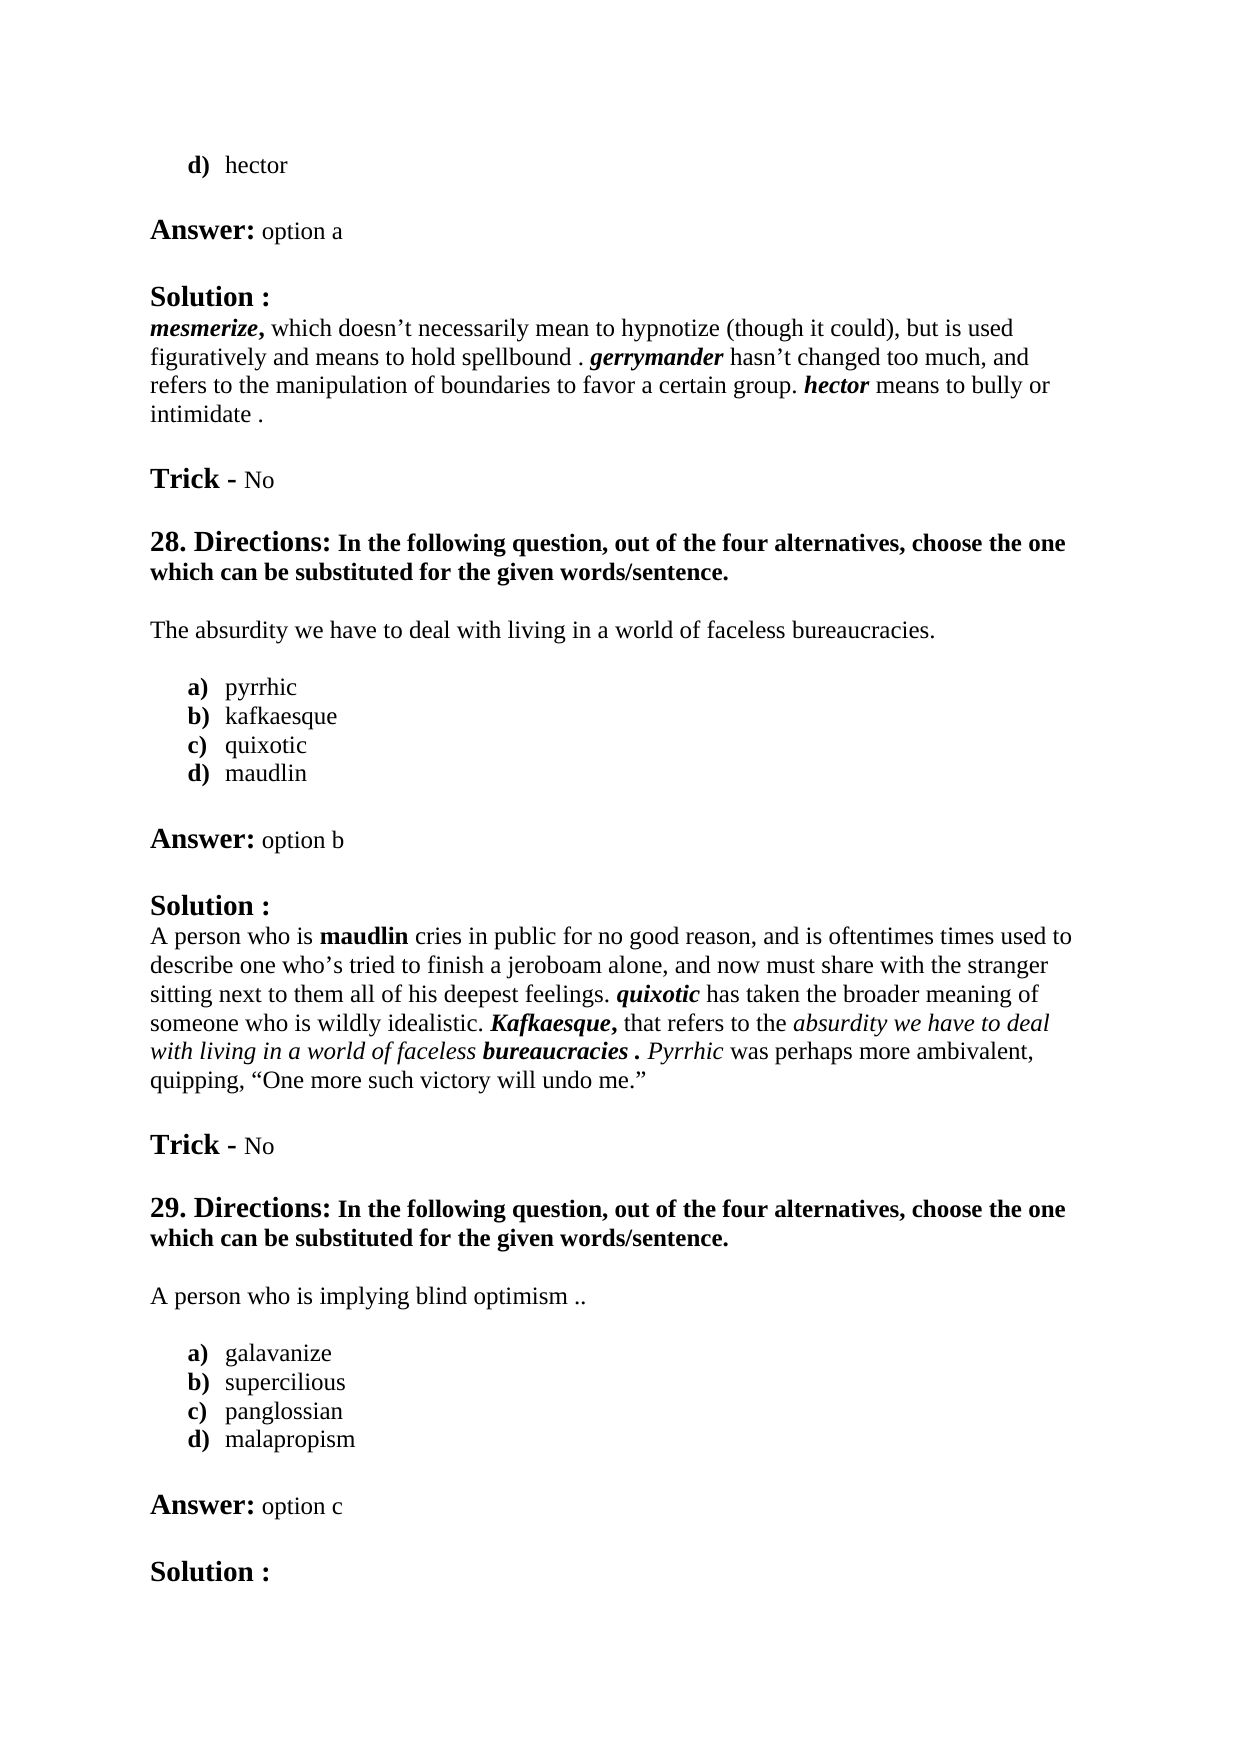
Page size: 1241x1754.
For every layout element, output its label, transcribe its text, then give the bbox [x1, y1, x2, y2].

text A person who is maudlin cries in public for no good reason, and is oftentimes times used to describe one who’s tried to finish a jeroboam alone, and now must share with the stranger sitting next to them all of his deepest feelings. quixotic has taken the broader meaning of someone who is wildly idealistic. Kafkaesque, that refers to the absurdity we have to deal with living in a world of faceless bureaucracies . Pyrrhic was perhaps more ambivalent, quipping, “One more such victory will undo me.” [150, 921, 1090, 1094]
text A person who is implying blind optimism .. [150, 1281, 1090, 1309]
list hector [187, 150, 1090, 179]
text Trick - No [150, 1127, 1090, 1161]
text Answer: option a [150, 212, 1090, 246]
text Solution : [150, 888, 1090, 921]
list kafkaesque [187, 701, 1090, 730]
text Trick - No [150, 461, 1090, 495]
list malapropism [187, 1424, 1090, 1453]
text Solution : [150, 279, 1090, 313]
text 28. Directions: In the following question, out of the four alternatives, choose the one which can be substituted for the given words/sentence. [150, 524, 1090, 586]
list panglossian [187, 1396, 1090, 1424]
text Solution : [150, 1554, 1090, 1587]
list pyrrhic [187, 672, 1090, 701]
list galavanize [187, 1338, 1090, 1367]
text 29. Directions: In the following question, out of the four alternatives, choose the one which can be substituted for the given words/sentence. [150, 1190, 1090, 1252]
list maudlin [187, 758, 1090, 787]
list supercilious [187, 1367, 1090, 1396]
text mesmerize, which doesn’t necessarily mean to hypnotize (though it could), but is used figuratively and means to hold spellbound . gerrymander hasn’t changed too much, and refers to the manipulation of boundaries to favor a certain group. hector means to bully or intimidate . [150, 313, 1090, 428]
text Answer: option b [150, 821, 1090, 854]
text The absurdity we have to deal with living in a world of faceless bureaucracies. [150, 615, 1090, 643]
text Answer: option c [150, 1487, 1090, 1520]
list quixotic [187, 730, 1090, 758]
